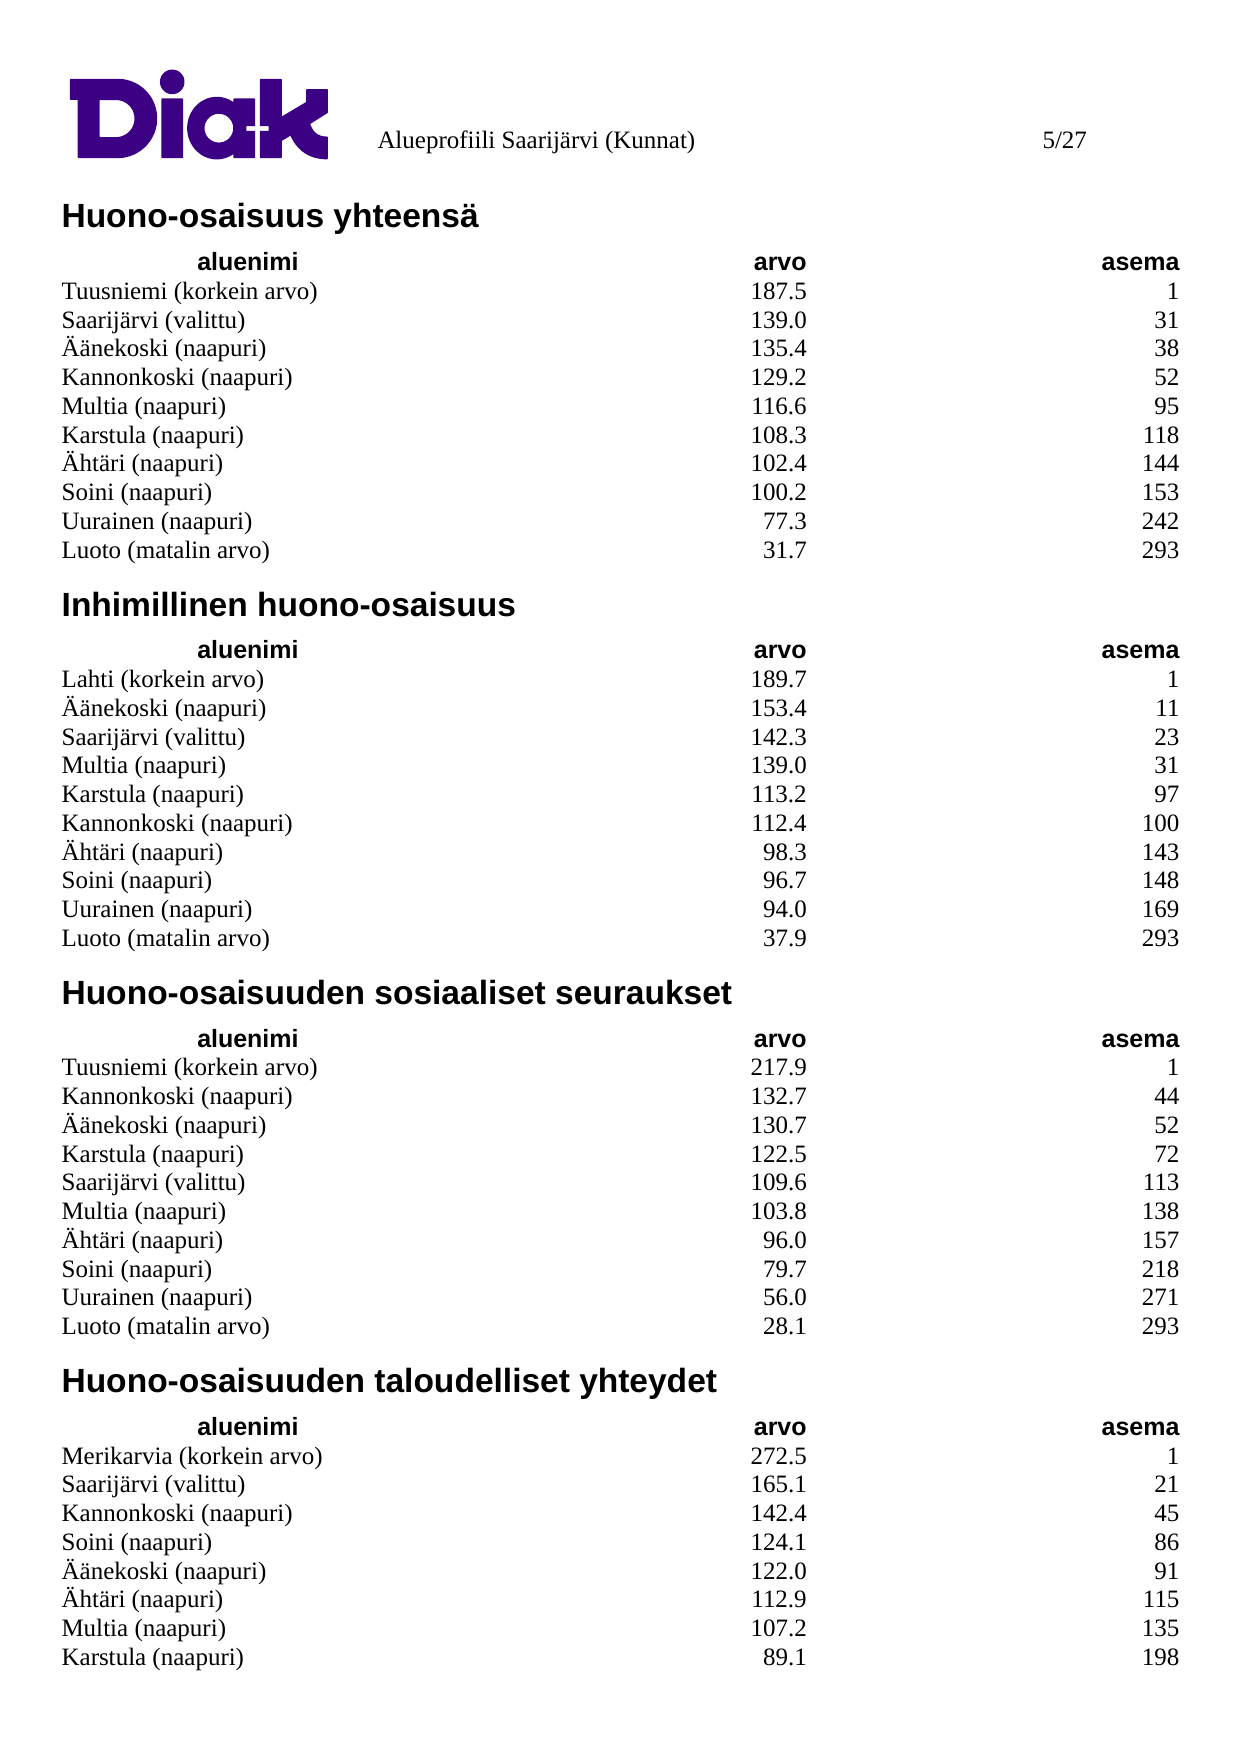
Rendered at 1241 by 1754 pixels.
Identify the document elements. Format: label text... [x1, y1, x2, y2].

table_cell Äänekoski (naapuri) [61, 334, 434, 362]
table_cell Multia (naapuri) [61, 751, 434, 779]
table_cell Luoto (matalin arvo) [61, 535, 434, 563]
table_cell 96.7 [434, 866, 806, 894]
table_cell Merikarvia (korkein arvo) [61, 1441, 434, 1469]
table_cell 272.5 [434, 1441, 806, 1469]
table_cell 109.6 [434, 1168, 806, 1196]
table_cell 112.9 [434, 1585, 806, 1613]
table_cell 153.4 [434, 693, 806, 722]
table_header asema [806, 636, 1179, 664]
table_header asema [806, 1024, 1179, 1052]
table_cell Uurainen (naapuri) [61, 506, 434, 535]
table_cell 31 [806, 751, 1179, 779]
table_header aluenimi [61, 247, 434, 276]
table_cell 143 [806, 837, 1179, 866]
table_cell Multia (naapuri) [61, 1196, 434, 1225]
table_cell 144 [806, 449, 1179, 477]
table_cell 95 [806, 391, 1179, 420]
table_cell 198 [806, 1642, 1179, 1671]
table_cell Saarijärvi (valittu) [61, 1470, 434, 1498]
table_cell 189.7 [434, 664, 806, 693]
table_cell 115 [806, 1585, 1179, 1613]
table_cell 21 [806, 1470, 1179, 1498]
table_cell 100.2 [434, 477, 806, 506]
table_cell 165.1 [434, 1470, 806, 1498]
table_header aluenimi [61, 1412, 434, 1441]
table_cell 139.0 [434, 305, 806, 333]
table_cell 94.0 [434, 894, 806, 923]
table_cell 97 [806, 779, 1179, 808]
table_cell 142.4 [434, 1498, 806, 1527]
table_cell 271 [806, 1283, 1179, 1311]
table_cell Ähtäri (naapuri) [61, 837, 434, 866]
table_cell Tuusniemi (korkein arvo) [61, 1053, 434, 1081]
table_cell 56.0 [434, 1283, 806, 1311]
table_cell 37.9 [434, 923, 806, 952]
table_cell 89.1 [434, 1642, 806, 1671]
table_cell Kannonkoski (naapuri) [61, 1498, 434, 1527]
table_cell 1 [806, 276, 1179, 305]
table_cell 130.7 [434, 1110, 806, 1139]
table_cell 187.5 [434, 276, 806, 305]
table_cell 103.8 [434, 1196, 806, 1225]
table_cell 129.2 [434, 362, 806, 391]
table_cell Luoto (matalin arvo) [61, 1311, 434, 1340]
table_header arvo [434, 1412, 806, 1441]
table_header aluenimi [61, 636, 434, 664]
table_cell 148 [806, 866, 1179, 894]
table_header arvo [434, 247, 806, 276]
table_header aluenimi [61, 1024, 434, 1052]
table_cell Lahti (korkein arvo) [61, 664, 434, 693]
table_cell Kannonkoski (naapuri) [61, 1081, 434, 1110]
table_cell Ähtäri (naapuri) [61, 1225, 434, 1254]
table_cell 157 [806, 1225, 1179, 1254]
table_cell 108.3 [434, 420, 806, 448]
table_cell 1 [806, 1441, 1179, 1469]
table_cell Uurainen (naapuri) [61, 1283, 434, 1311]
table_cell 1 [806, 664, 1179, 693]
table_cell Tuusniemi (korkein arvo) [61, 276, 434, 305]
table_cell 28.1 [434, 1311, 806, 1340]
table_cell 122.0 [434, 1556, 806, 1584]
table_cell 31 [806, 305, 1179, 333]
table_cell 142.3 [434, 722, 806, 751]
table_header arvo [434, 1024, 806, 1052]
table_cell 293 [806, 923, 1179, 952]
table_cell Karstula (naapuri) [61, 1139, 434, 1167]
table_cell Kannonkoski (naapuri) [61, 362, 434, 391]
table_cell Kannonkoski (naapuri) [61, 808, 434, 837]
table_cell 38 [806, 334, 1179, 362]
table_cell 135.4 [434, 334, 806, 362]
table_cell 242 [806, 506, 1179, 535]
table_cell Saarijärvi (valittu) [61, 305, 434, 333]
table_cell 138 [806, 1196, 1179, 1225]
table_cell 132.7 [434, 1081, 806, 1110]
table_cell 118 [806, 420, 1179, 448]
table_cell Äänekoski (naapuri) [61, 1110, 434, 1139]
table_cell 116.6 [434, 391, 806, 420]
table_cell Multia (naapuri) [61, 391, 434, 420]
table_cell Saarijärvi (valittu) [61, 722, 434, 751]
table_cell Ähtäri (naapuri) [61, 449, 434, 477]
table_cell 293 [806, 1311, 1179, 1340]
table_cell Saarijärvi (valittu) [61, 1168, 434, 1196]
table_cell 31.7 [434, 535, 806, 563]
table_cell Soini (naapuri) [61, 1527, 434, 1556]
table_cell 44 [806, 1081, 1179, 1110]
table_cell 107.2 [434, 1613, 806, 1642]
subtitle Huono-osaisuus yhteensä [61, 196, 1179, 235]
table_cell Uurainen (naapuri) [61, 894, 434, 923]
table_cell 112.4 [434, 808, 806, 837]
table_cell Karstula (naapuri) [61, 420, 434, 448]
table_cell 124.1 [434, 1527, 806, 1556]
table_cell 113 [806, 1168, 1179, 1196]
table_cell 100 [806, 808, 1179, 837]
table_cell Ähtäri (naapuri) [61, 1585, 434, 1613]
table_cell 45 [806, 1498, 1179, 1527]
table_cell 96.0 [434, 1225, 806, 1254]
table_cell 153 [806, 477, 1179, 506]
table_cell 52 [806, 362, 1179, 391]
table_cell 77.3 [434, 506, 806, 535]
subtitle Huono-osaisuuden sosiaaliset seuraukset [61, 973, 1179, 1011]
table_cell 86 [806, 1527, 1179, 1556]
table_cell 217.9 [434, 1053, 806, 1081]
table_cell Soini (naapuri) [61, 866, 434, 894]
table_cell 11 [806, 693, 1179, 722]
table_cell Äänekoski (naapuri) [61, 693, 434, 722]
table_cell Soini (naapuri) [61, 477, 434, 506]
table_cell 79.7 [434, 1254, 806, 1282]
table_cell 135 [806, 1613, 1179, 1642]
table_cell 169 [806, 894, 1179, 923]
table_cell 102.4 [434, 449, 806, 477]
table_cell Luoto (matalin arvo) [61, 923, 434, 952]
subtitle Inhimillinen huono-osaisuus [61, 584, 1179, 623]
table_cell 52 [806, 1110, 1179, 1139]
table_header arvo [434, 636, 806, 664]
table_cell 1 [806, 1053, 1179, 1081]
table_header asema [806, 247, 1179, 276]
table_cell 72 [806, 1139, 1179, 1167]
table_cell Karstula (naapuri) [61, 1642, 434, 1671]
table_cell 98.3 [434, 837, 806, 866]
table_cell 293 [806, 535, 1179, 563]
table_cell Äänekoski (naapuri) [61, 1556, 434, 1584]
subtitle Huono-osaisuuden taloudelliset yhteydet [61, 1361, 1179, 1399]
table_cell 218 [806, 1254, 1179, 1282]
table_cell 91 [806, 1556, 1179, 1584]
table_cell Karstula (naapuri) [61, 779, 434, 808]
table_cell 113.2 [434, 779, 806, 808]
table_cell Soini (naapuri) [61, 1254, 434, 1282]
table_header asema [806, 1412, 1179, 1441]
table_cell 139.0 [434, 751, 806, 779]
table_cell Multia (naapuri) [61, 1613, 434, 1642]
table_cell 23 [806, 722, 1179, 751]
table_cell 122.5 [434, 1139, 806, 1167]
